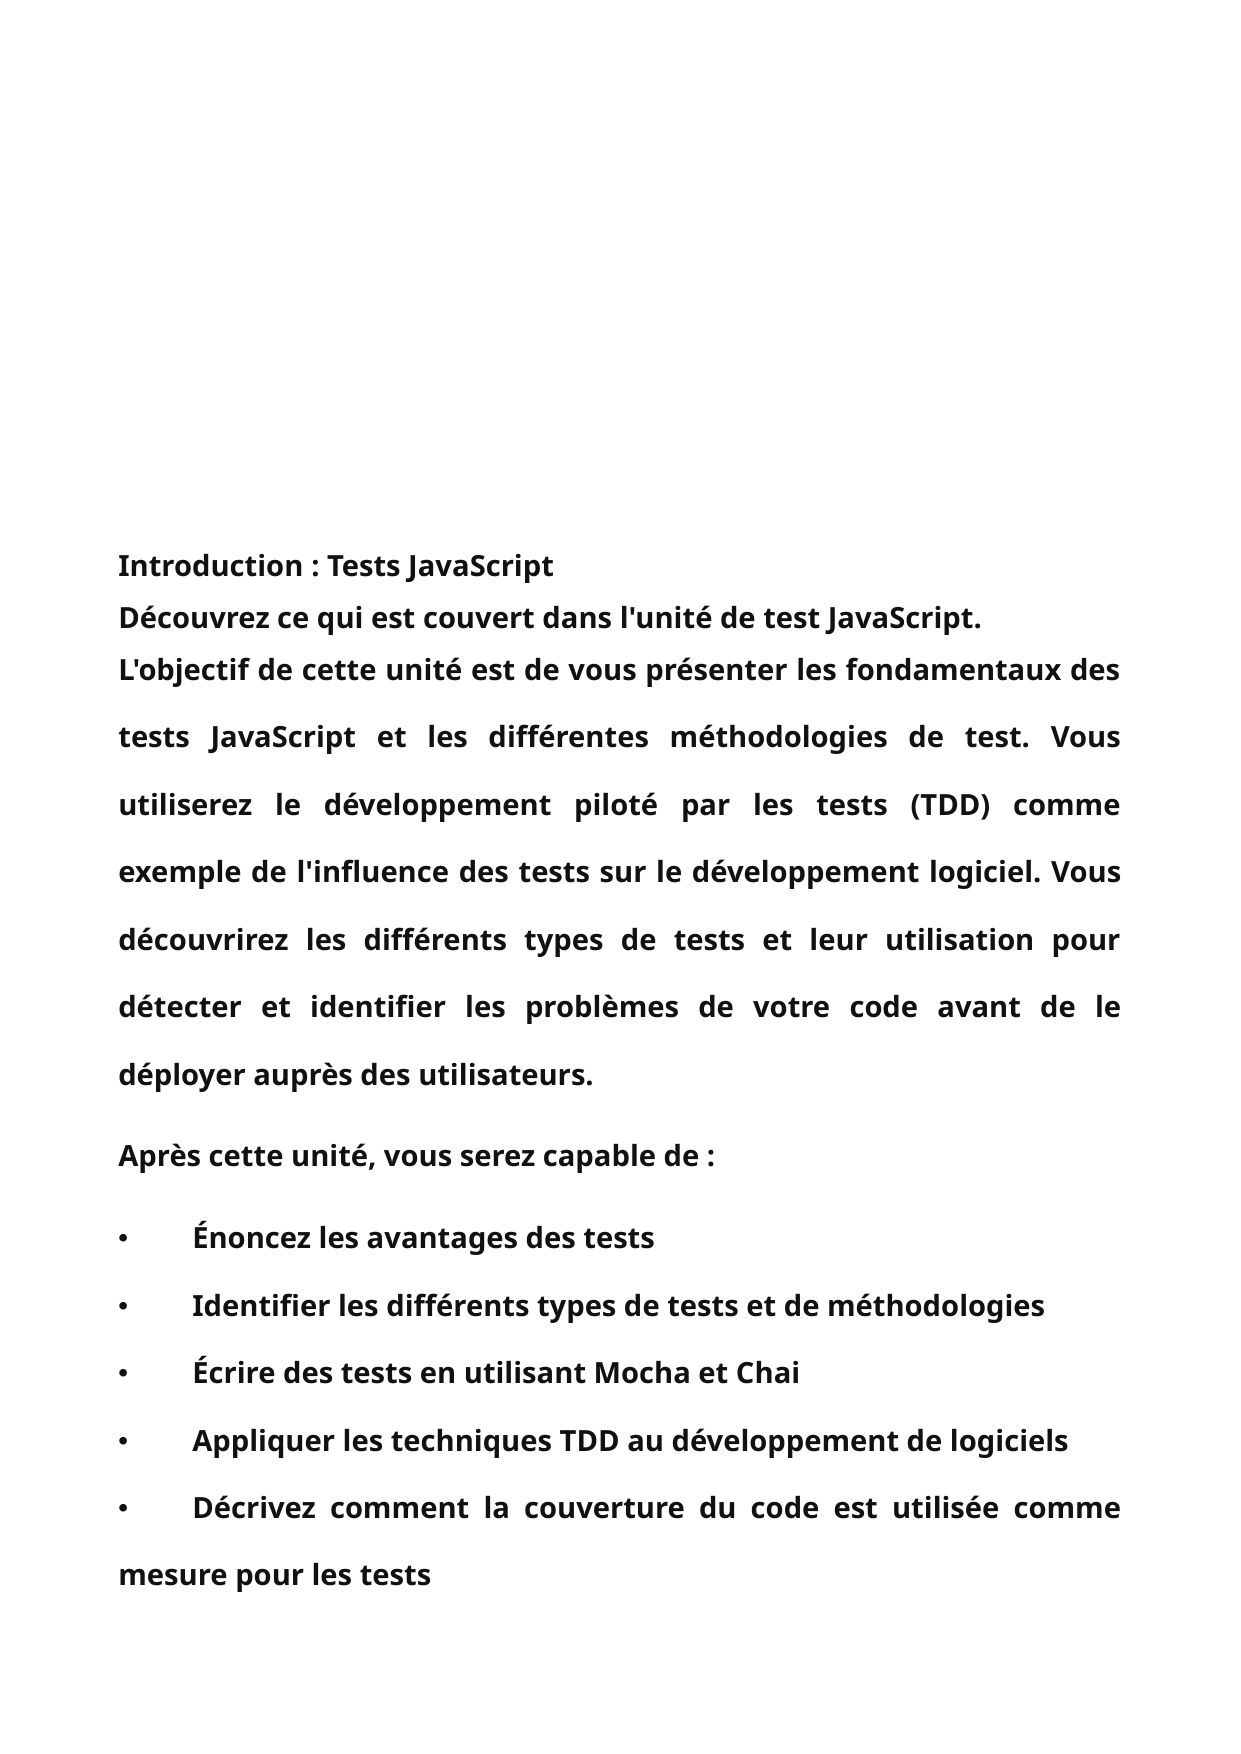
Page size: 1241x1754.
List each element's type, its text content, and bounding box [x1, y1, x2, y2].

list Écrire des tests en utilisant Mocha et Chai [118, 1352, 1122, 1392]
text Découvrez ce qui est couvert dans l'unité de test JavaScript. [118, 598, 1122, 637]
list Énoncez les avantages des tests [118, 1218, 1122, 1257]
list Identifier les différents types de tests et de méthodologies [118, 1285, 1122, 1325]
text L'objectif de cette unité est de vous présenter les fondamentaux des tests JavaScript et les différentes méthodologies de test. Vous utiliserez le développement piloté par les tests (TDD) comme exemple de l'influence des tests sur le développement logiciel. Vous découvrirez les différents types de tests et leur utilisation pour détecter et identifier les problèmes de votre code avant de le déployer auprès des utilisateurs. [118, 649, 1122, 1093]
list Appliquer les techniques TDD au développement de logiciels [118, 1420, 1122, 1459]
list Décrivez comment la couverture du code est utilisée comme mesure pour les tests [118, 1487, 1122, 1594]
subtitle Introduction : Tests JavaScript [118, 546, 1122, 585]
text Après cette unité, vous serez capable de : [118, 1136, 1122, 1175]
